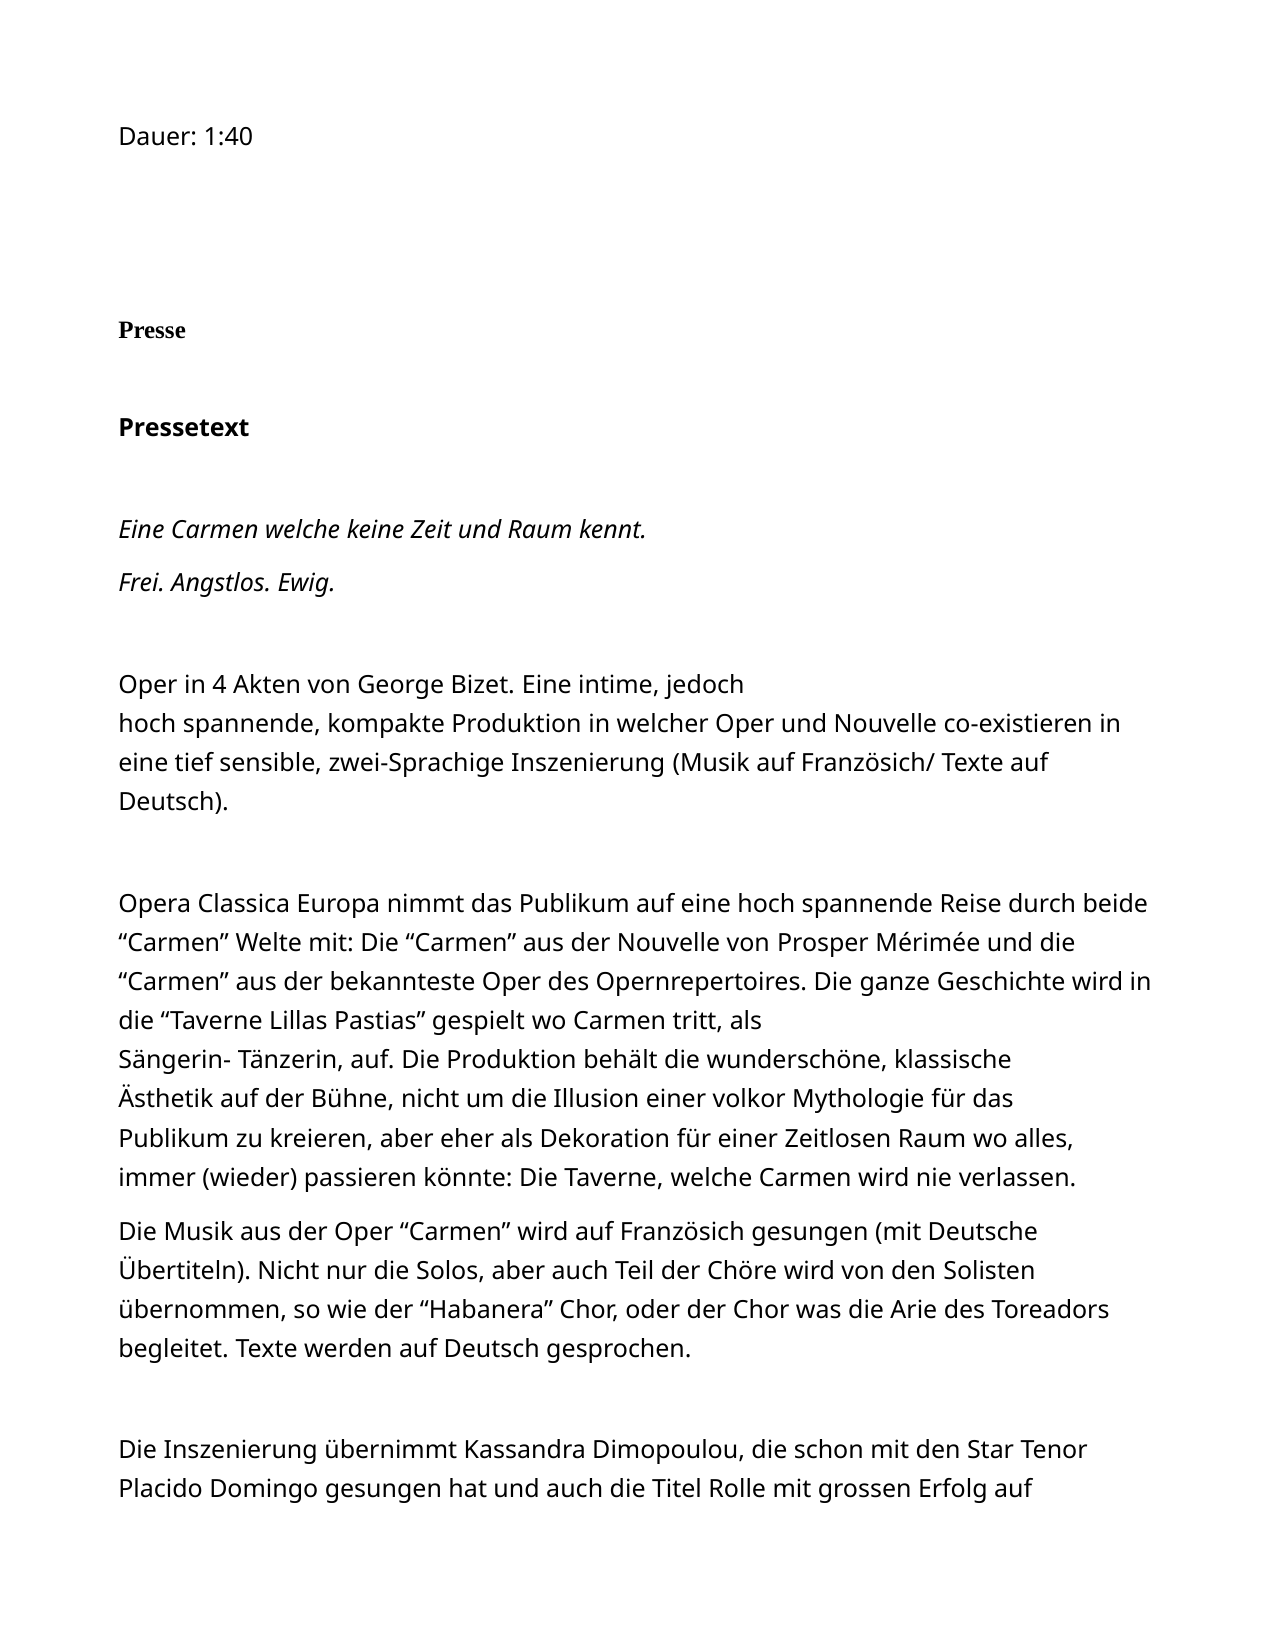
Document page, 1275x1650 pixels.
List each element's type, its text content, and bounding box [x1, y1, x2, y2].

text Oper in 4 Akten von George Bizet. Eine intime, jedoch hoch spannende, kompakte Produktion in welcher Oper und Nouvelle co-existieren in eine tief sensible, zwei-Sprachige Inszenierung (Musik auf Französich/ Texte auf Deutsch). [118, 666, 1157, 818]
text Opera Classica Europa nimmt das Publikum auf eine hoch spannende Reise durch beide “Carmen” Welte mit: Die “Carmen” aus der Nouvelle von Prosper Mérimée und die “Carmen” aus der bekannteste Oper des Opernrepertoires. Die ganze Geschichte wird in die “Taverne Lillas Pastias” gespielt wo Carmen tritt, als Sängerin- Tänzerin, auf. Die Produktion behält die wunderschöne, klassische Ästhetik auf der Bühne, nicht um die Illusion einer volkor Mythologie für das Publikum zu kreieren, aber eher als Dekoration für einer Zeitlosen Raum wo alles, immer (wieder) passieren könnte: Die Taverne, welche Carmen wird nie verlassen. [118, 885, 1157, 1193]
text Frei. Angstlos. Ewig. [118, 565, 1157, 599]
text Eine Carmen welche keine Zeit und Raum kennt. [118, 511, 1157, 545]
text Dauer: 1:40 [118, 118, 1157, 152]
text Presse [118, 315, 1157, 343]
text Pressetext [118, 410, 1157, 444]
text Die Musik aus der Oper “Carmen” wird auf Französich gesungen (mit Deutsche Übertiteln). Nicht nur die Solos, aber auch Teil der Chöre wird von den Solisten übernommen, so wie der “Habanera” Chor, oder der Chor was die Arie des Toreadors begleitet. Texte werden auf Deutsch gesprochen. [118, 1213, 1157, 1365]
text Die Inszenierung übernimmt Kassandra Dimopoulou, die schon mit den Star Tenor Placido Domingo gesungen hat und auch die Titel Rolle mit grossen Erfolg auf [118, 1432, 1157, 1505]
